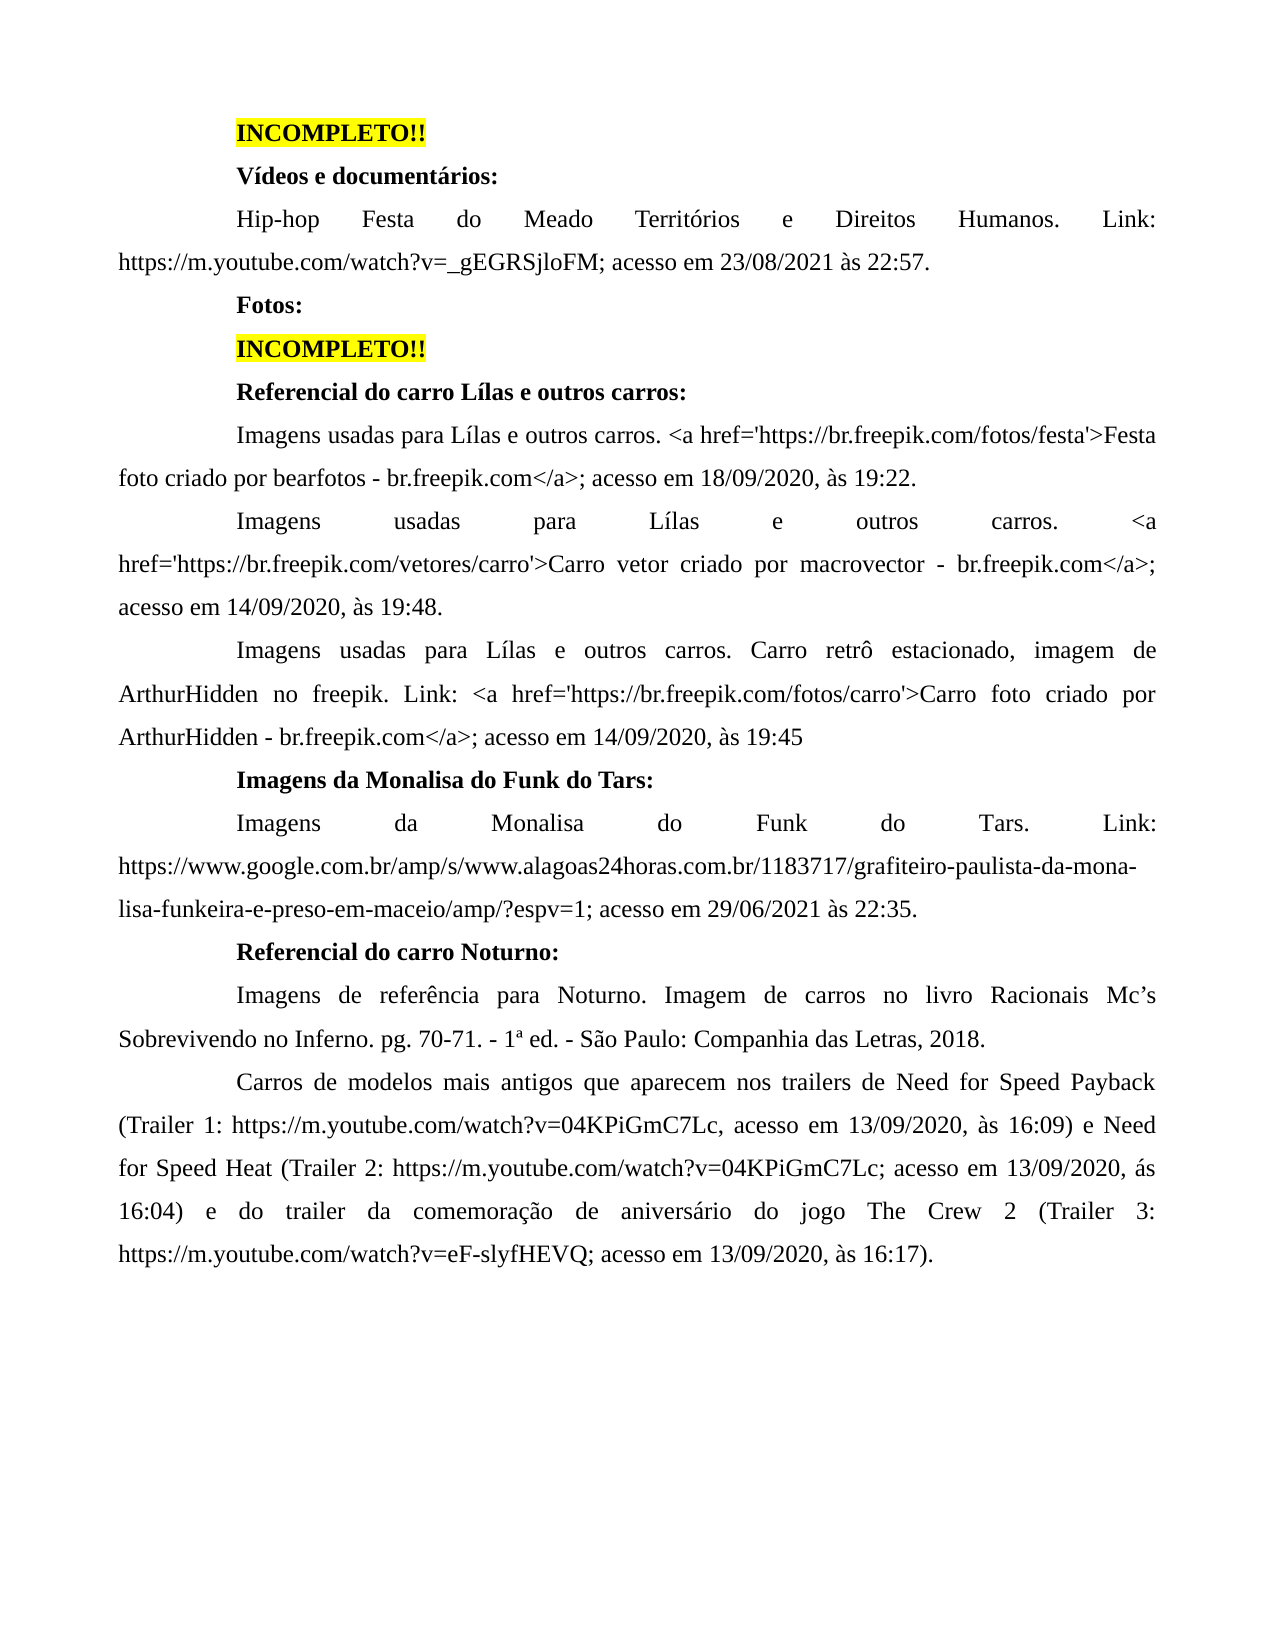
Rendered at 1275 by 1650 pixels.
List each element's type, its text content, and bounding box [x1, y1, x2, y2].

text Carros de modelos mais antigos que aparecem nos trailers de Need for Speed Payback (Trailer 1: https://m.youtube.com/watch?v=04KPiGmC7Lc, acesso em 13/09/2020, às 16:09) e Need for Speed Heat (Trailer 2: https://m.youtube.com/watch?v=04KPiGmC7Lc; acesso em 13/09/2020, ás 16:04) e do trailer da comemoração de aniversário do jogo The Crew 2 (Trailer 3: https://m.youtube.com/watch?v=eF-slyfHEVQ; acesso em 13/09/2020, às 16:17). [118, 1067, 1157, 1268]
text Imagens usadas para Lílas e outros carros. <a href='https://br.freepik.com/fotos/festa'>Festa foto criado por bearfotos - br.freepik.com</a>; acesso em 18/09/2020, às 19:22. [118, 420, 1157, 492]
text Vídeos e documentários: [118, 161, 1157, 190]
text Referencial do carro Noturno: [118, 937, 1157, 966]
text Imagens da Monalisa do Funk do Tars. Link: https://www.google.com.br/amp/s/www.alagoas24horas.com.br/1183717/grafiteiro-paulista-da-mona-lisa-funkeira-e-preso-em-maceio/amp/?espv=1; acesso em 29/06/2021 às 22:35. [118, 808, 1157, 923]
text Imagens da Monalisa do Funk do Tars: [118, 765, 1157, 794]
text INCOMPLETO!! [118, 334, 1157, 362]
text Imagens usadas para Lílas e outros carros. <a href='https://br.freepik.com/vetores/carro'>Carro vetor criado por macrovector - br.freepik.com</a>; acesso em 14/09/2020, às 19:48. [118, 506, 1157, 621]
text Imagens de referência para Noturno. Imagem de carros no livro Racionais Mc’s Sobrevivendo no Inferno. pg. 70-71. - 1ª ed. - São Paulo: Companhia das Letras, 2018. [118, 981, 1157, 1052]
text INCOMPLETO!! [118, 118, 1157, 147]
text Fotos: [118, 291, 1157, 319]
text Referencial do carro Lílas e outros carros: [118, 377, 1157, 406]
text Imagens usadas para Lílas e outros carros. Carro retrô estacionado, imagem de ArthurHidden no freepik. Link: <a href='https://br.freepik.com/fotos/carro'>Carro foto criado por ArthurHidden - br.freepik.com</a>; acesso em 14/09/2020, às 19:45 [118, 636, 1157, 751]
text Hip-hop Festa do Meado Territórios e Direitos Humanos. Link: https://m.youtube.com/watch?v=_gEGRSjloFM; acesso em 23/08/2021 às 22:57. [118, 204, 1157, 276]
